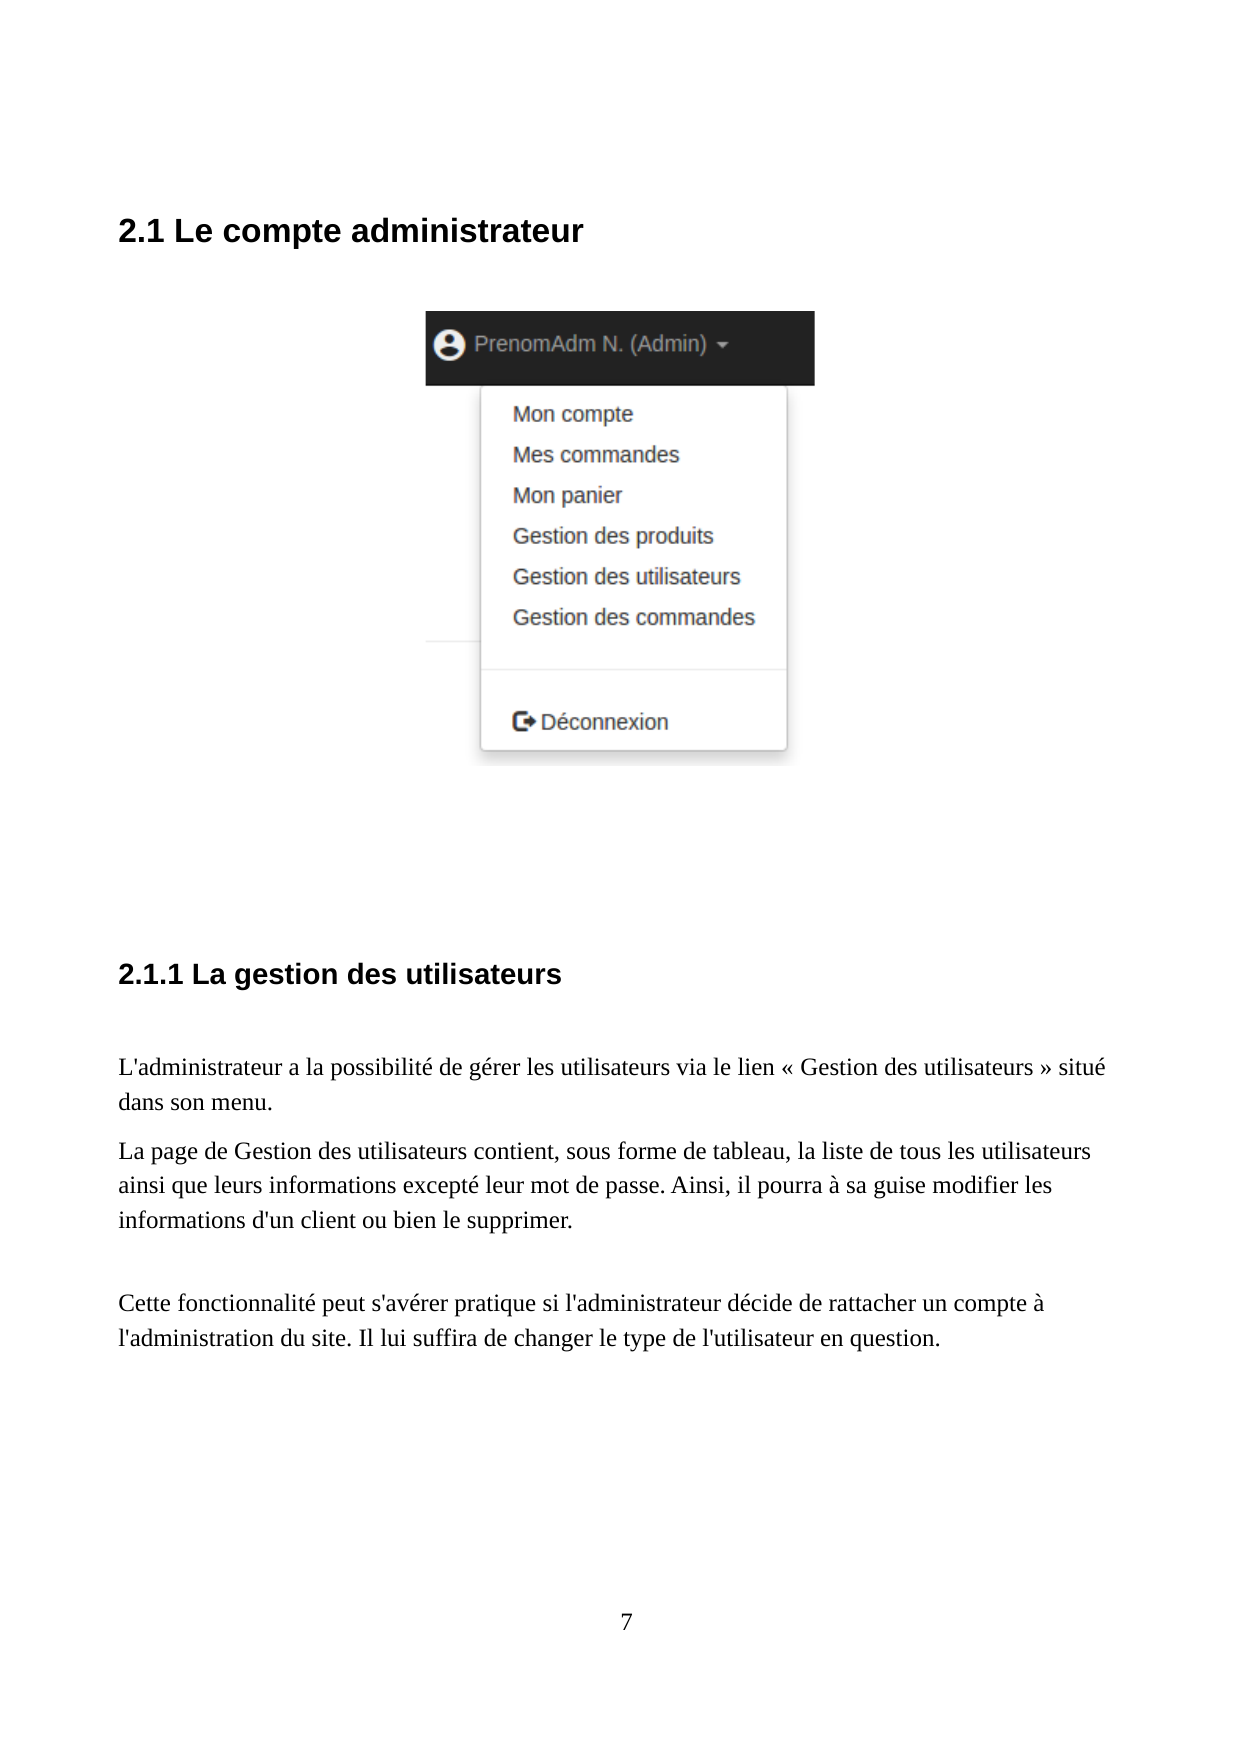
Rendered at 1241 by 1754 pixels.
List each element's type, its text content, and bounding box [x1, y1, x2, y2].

text La page de Gestion des utilisateurs contient, sous forme de tableau, la liste de tous les utilisateurs ainsi que leurs informations excepté leur mot de passe. Ainsi, il pourra à sa guise modifier les informations d'un client ou bien le supprimer. [118, 1136, 1122, 1268]
picture [425, 311, 815, 766]
text L'administrateur a la possibilité de gérer les utilisateurs via le lien « Gestion des utilisateurs » situé dans son menu. [118, 1052, 1122, 1115]
subtitle 2.1.1 La gestion des utilisateurs [118, 957, 1122, 991]
subtitle 2.1 Le compte administrateur [118, 211, 1122, 249]
text Cette fonctionnalité peut s'avérer pratique si l'administrateur décide de rattacher un compte à l'administration du site. Il lui suffira de changer le type de l'utilisateur en question. [118, 1288, 1122, 1351]
